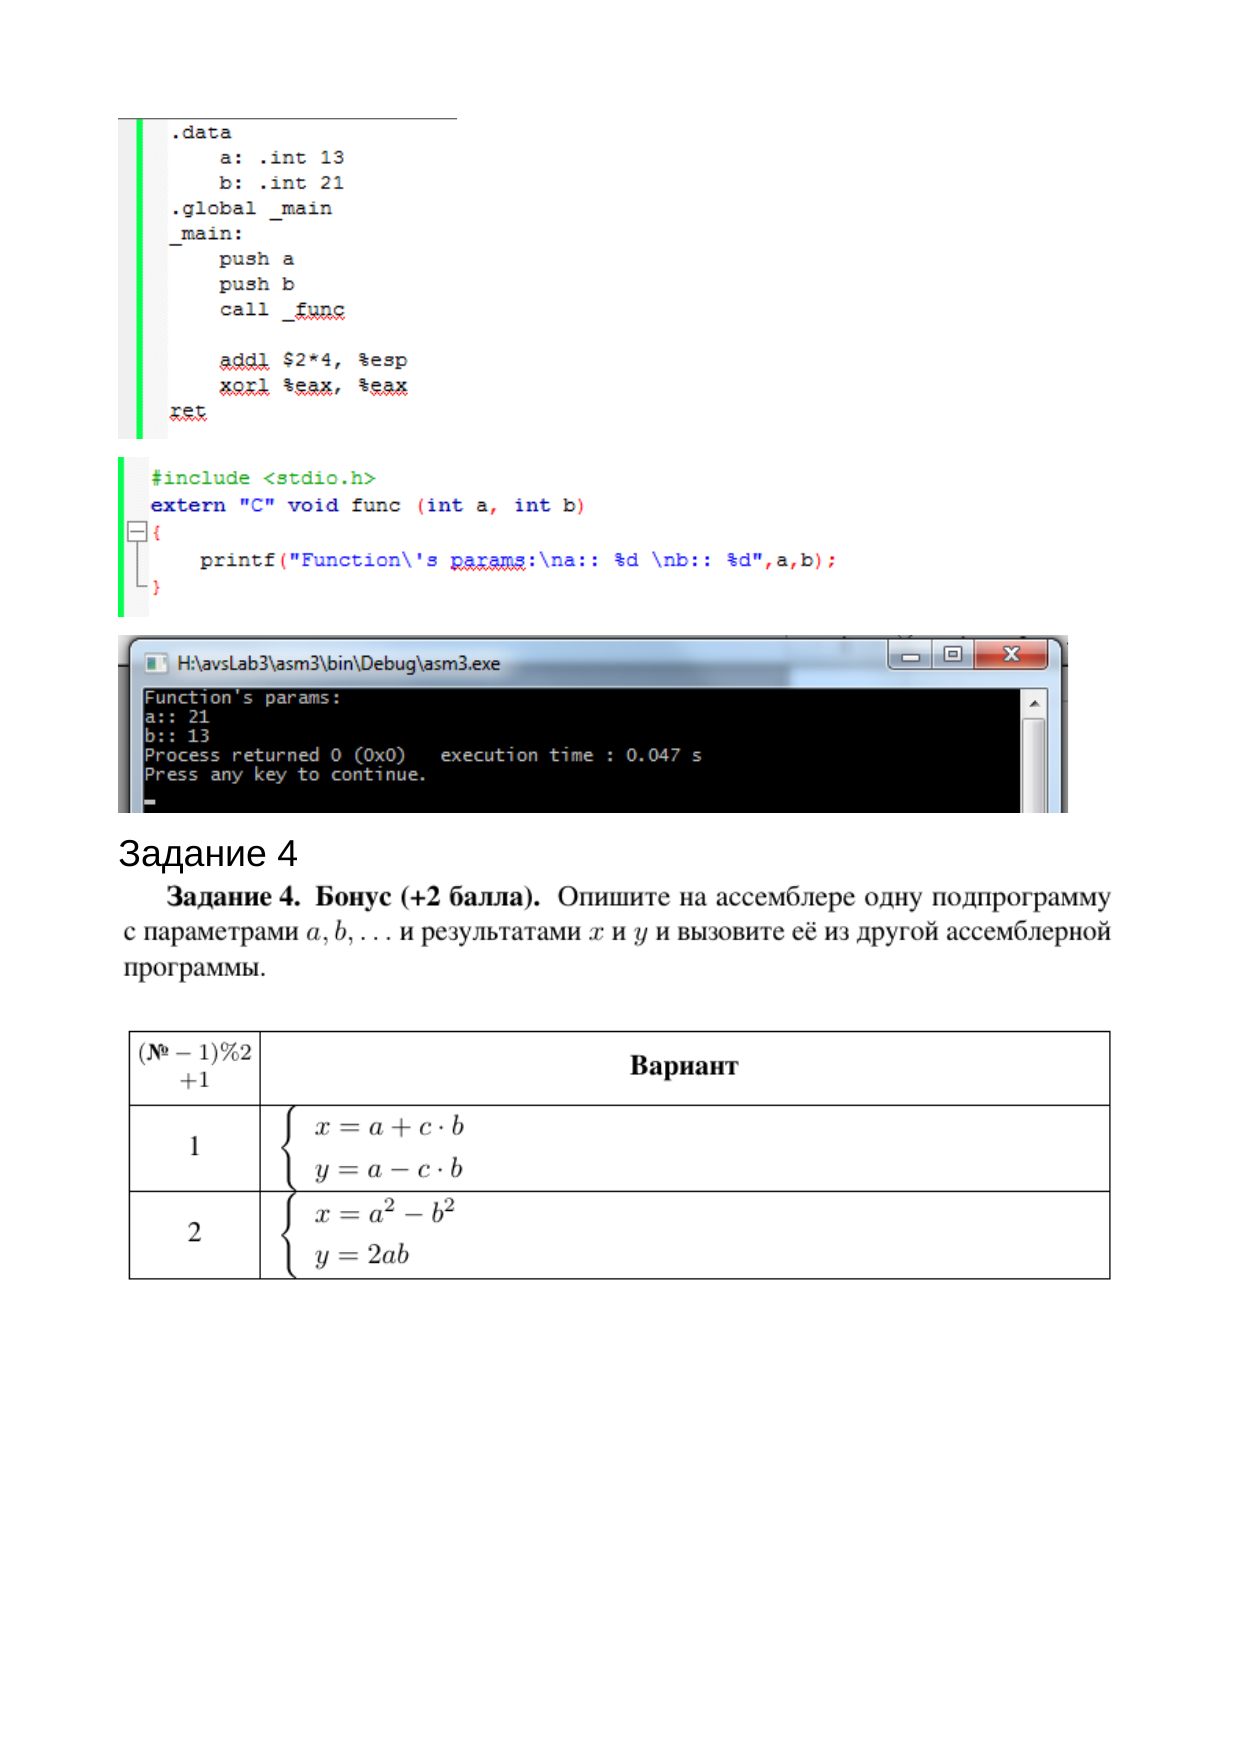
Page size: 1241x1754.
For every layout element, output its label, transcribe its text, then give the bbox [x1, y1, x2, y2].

picture [118, 1016, 1123, 1292]
picture [118, 874, 1123, 998]
text Задание 4 [118, 831, 1122, 874]
